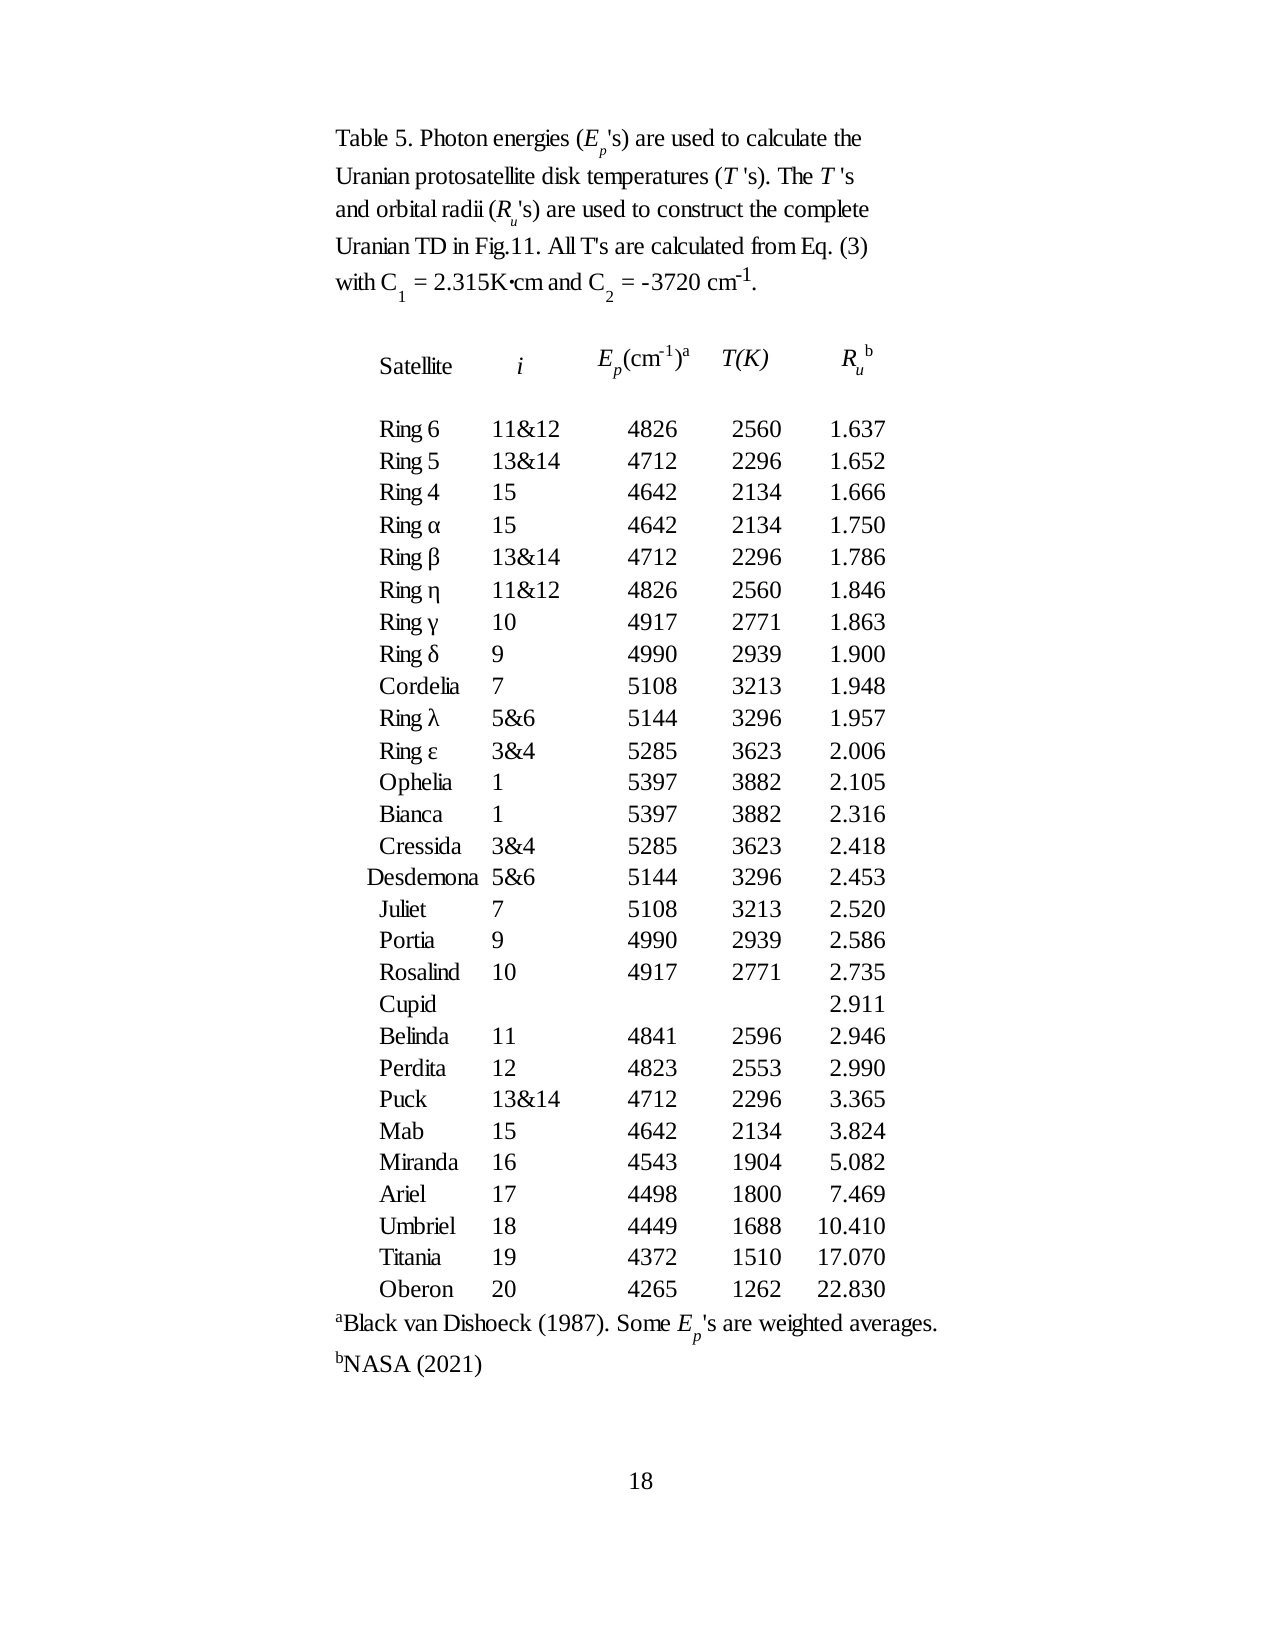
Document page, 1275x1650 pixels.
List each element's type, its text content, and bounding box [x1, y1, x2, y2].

text 18 [118, 1466, 1157, 1495]
